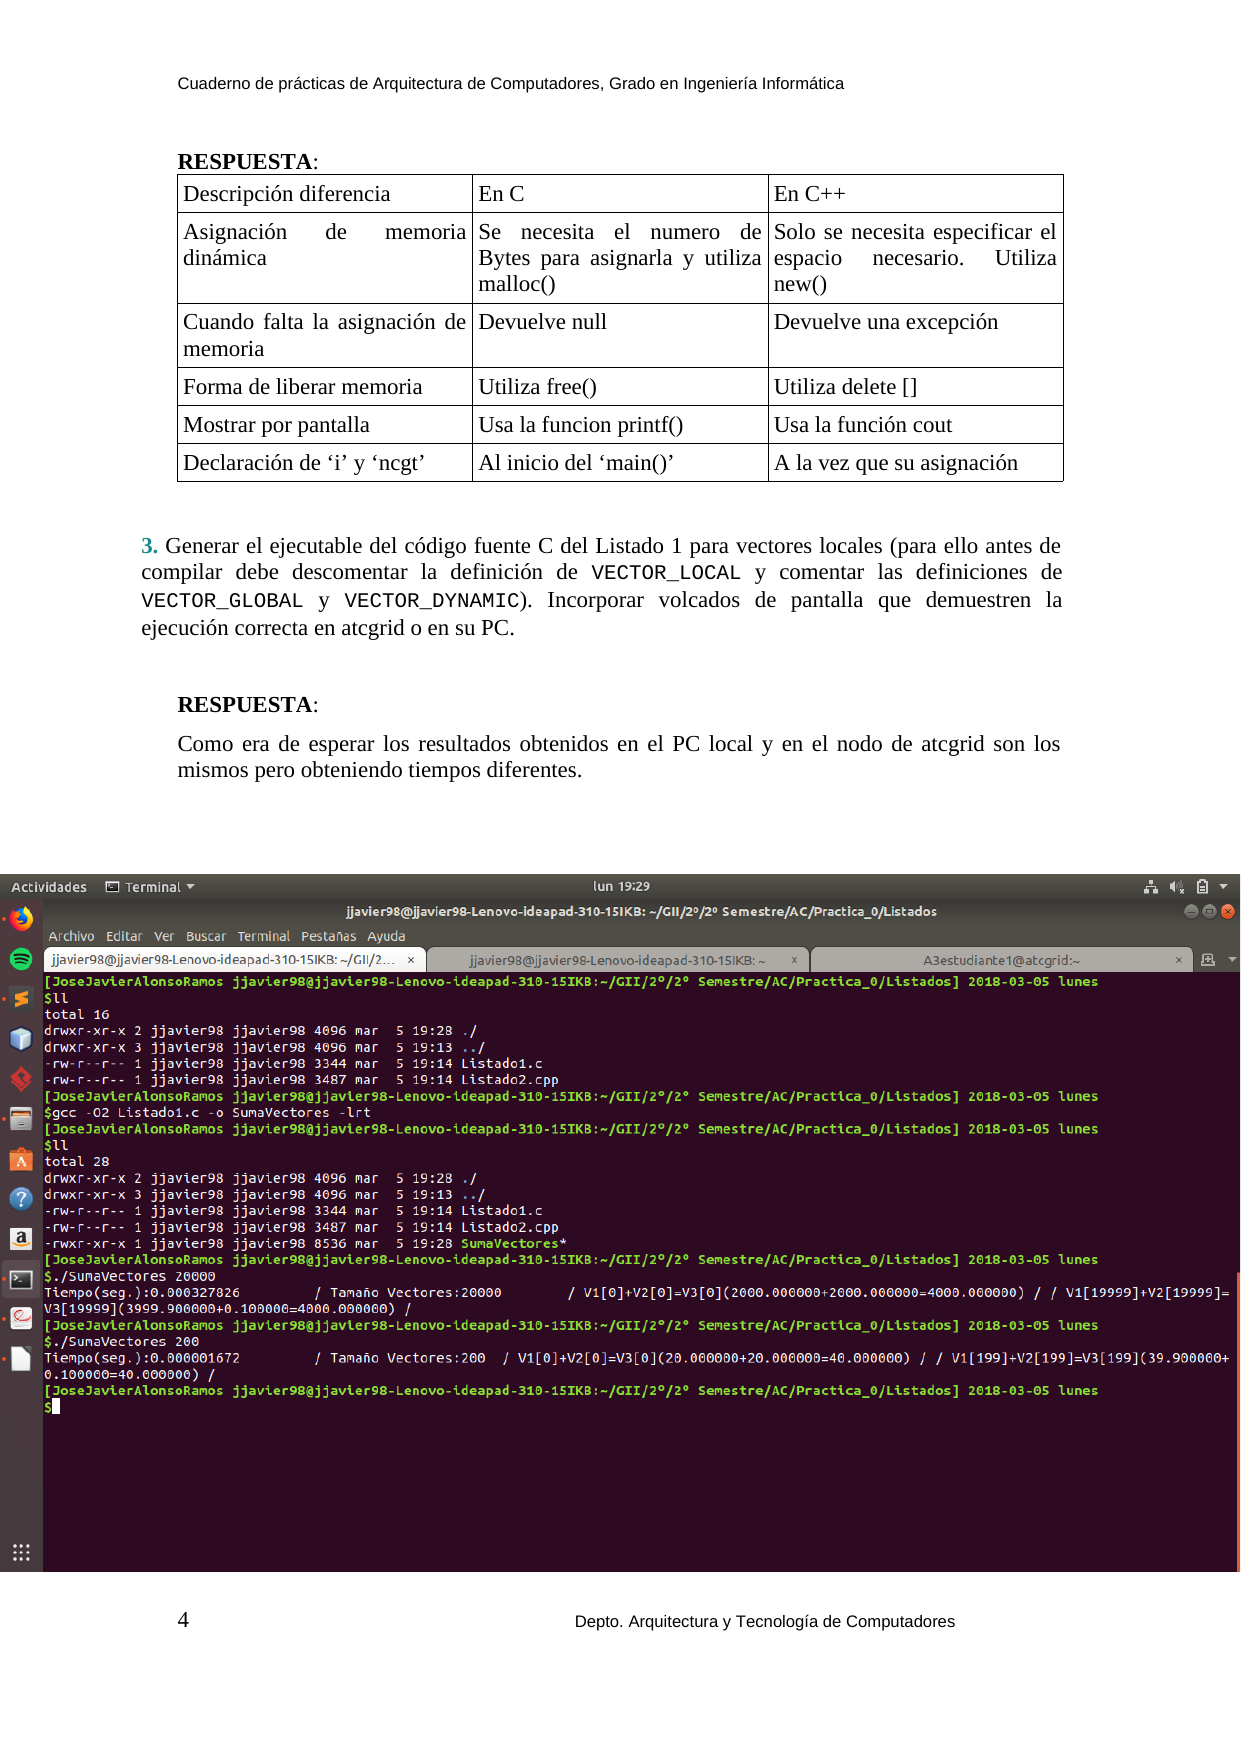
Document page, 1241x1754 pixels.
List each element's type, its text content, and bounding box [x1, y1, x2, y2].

picture [0, 874, 1241, 1572]
table_header En C [473, 175, 768, 212]
table_cell Devuelve null [473, 304, 768, 367]
table_cell Cuando falta la asignación de memoria [178, 304, 472, 367]
table_cell Usa la función cout [769, 406, 1063, 443]
list 3. Generar el ejecutable del código fuente C del Listado 1 para vectores locales (para ello antes de compilar debe descomentar la definición de VECTOR_LOCAL y comentar las definiciones de VECTOR_GLOBAL y VECTOR_DYNAMIC). Incorporar volcados de pantalla que demuestren la ejecución correcta en atcgrid o en su PC. [103, 532, 1063, 640]
table_cell Devuelve una excepción [769, 304, 1063, 367]
table_header En C++ [769, 175, 1063, 212]
table_cell Solo se necesita especificar el espacio necesario. Utiliza new() [769, 213, 1063, 303]
list Como era de esperar los resultados obtenidos en el PC local y en el nodo de atcgrid son los mismos pero obteniendo tiempos diferentes. [177, 730, 1063, 783]
list RESPUESTA: [177, 148, 1063, 174]
table_cell Mostrar por pantalla [178, 406, 472, 443]
table_cell Al inicio del ‘main()’ [473, 444, 768, 481]
table_cell Declaración de ‘i’ y ‘ncgt’ [178, 444, 472, 481]
table_cell Usa la funcion printf() [473, 406, 768, 443]
table_cell Se necesita el numero de Bytes para asignarla y utiliza malloc() [473, 213, 768, 303]
table_cell Utiliza free() [473, 368, 768, 405]
table_cell Forma de liberar memoria [178, 368, 472, 405]
table_cell A la vez que su asignación [769, 444, 1063, 481]
list RESPUESTA: [177, 691, 1063, 718]
table_header Descripción diferencia [178, 175, 472, 212]
table_cell Utiliza delete [] [769, 368, 1063, 405]
table_cell Asignación de memoria dinámica [178, 213, 472, 303]
